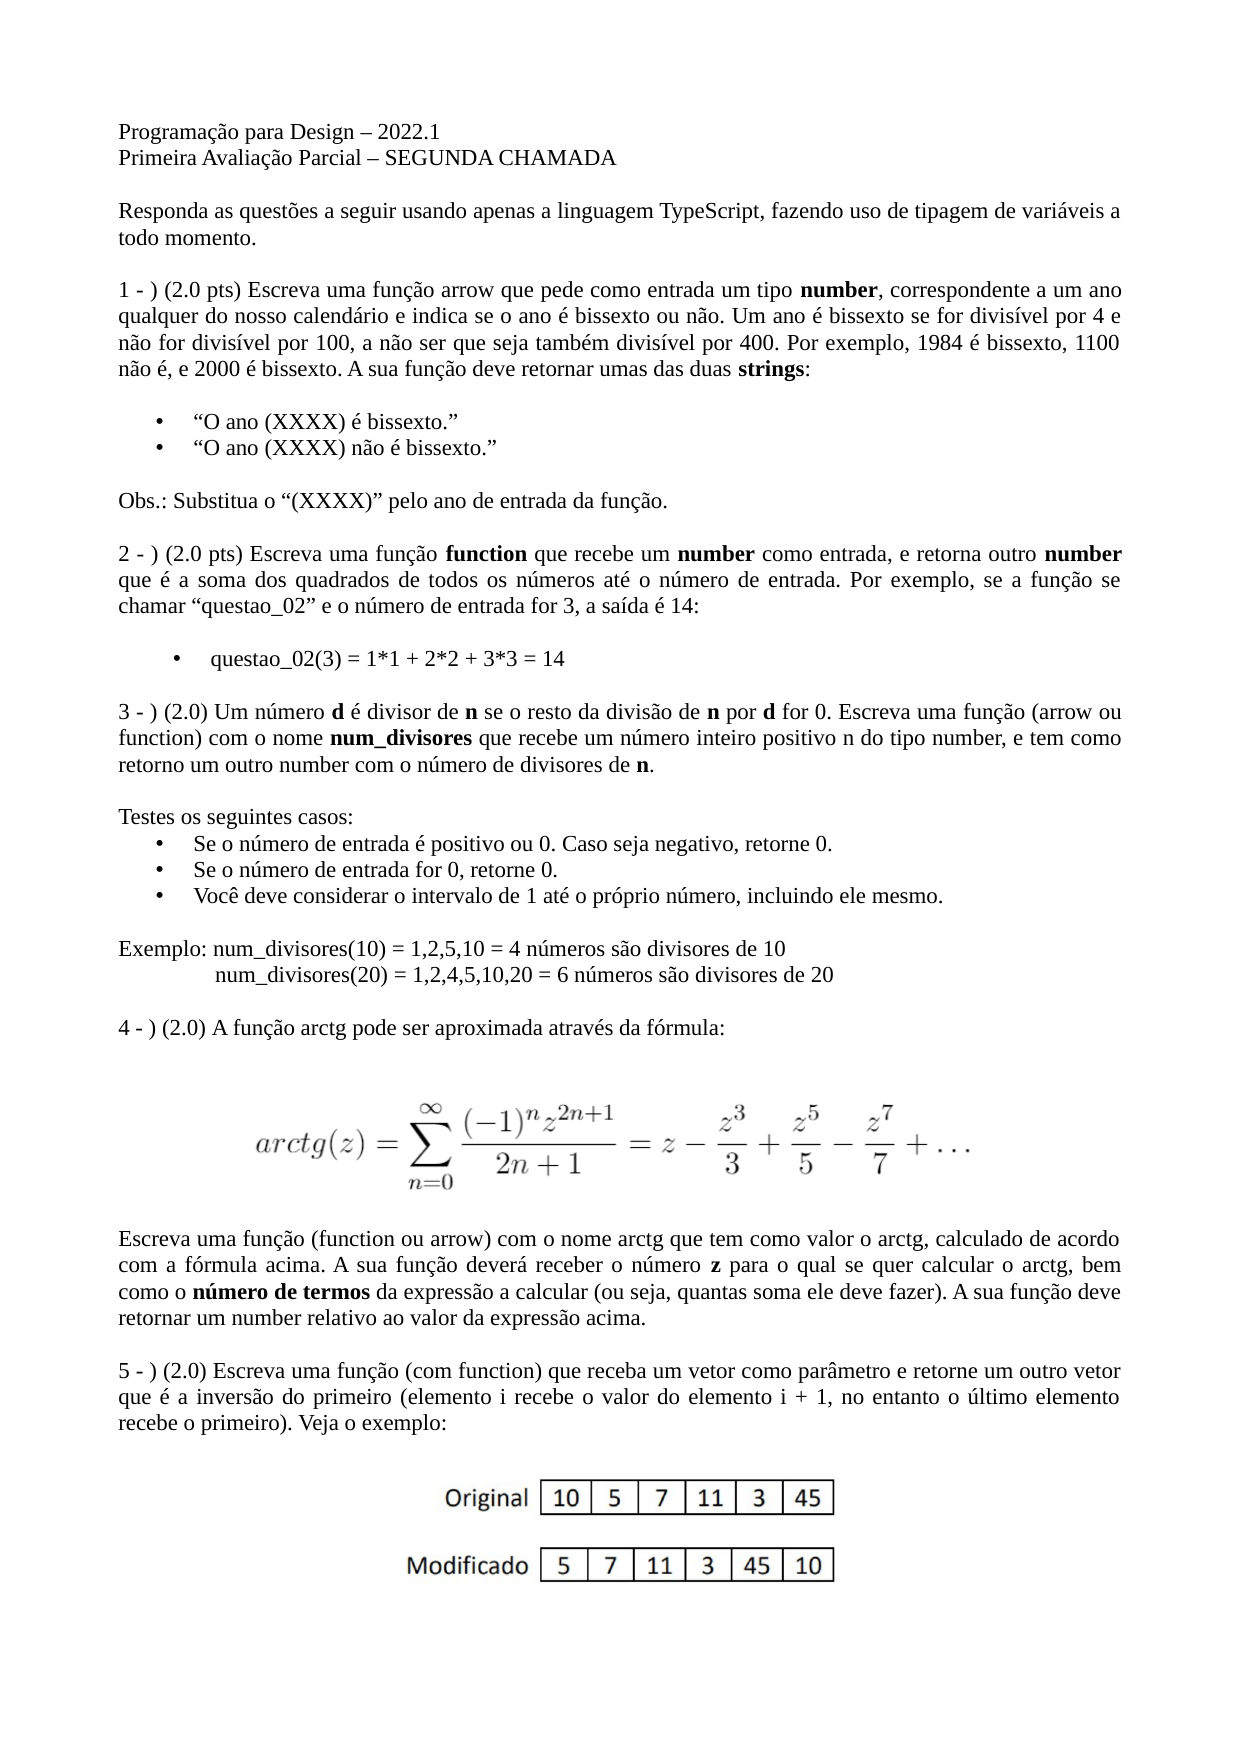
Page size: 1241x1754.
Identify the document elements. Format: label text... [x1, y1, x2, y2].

text num_divisores(20) = 1,2,4,5,10,20 = 6 números são divisores de 20 [118, 961, 1122, 988]
text Testes os seguintes casos: [118, 803, 1122, 830]
text Responda as questões a seguir usando apenas a linguagem TypeScript, fazendo uso de tipagem de variáveis a todo momento. [118, 197, 1122, 250]
text Primeira Avaliação Parcial – SEGUNDA CHAMADA [118, 144, 1122, 171]
text 2 - ) (2.0 pts) Escreva uma função function que recebe um number como entrada, e retorna outro number que é a soma dos quadrados de todos os números até o número de entrada. Por exemplo, se a função se chamar “questao_02” e o número de entrada for 3, a saída é 14: [118, 540, 1122, 619]
list Se o número de entrada é positivo ou 0. Caso seja negativo, retorne 0. [156, 830, 1122, 856]
text Obs.: Substitua o “(XXXX)” pelo ano de entrada da função. [118, 487, 1122, 513]
list questao_02(3) = 1*1 + 2*2 + 3*3 = 14 [173, 645, 1122, 672]
list “O ano (XXXX) é bissexto.” [156, 408, 1122, 434]
text Exemplo: num_divisores(10) = 1,2,5,10 = 4 números são divisores de 10 [118, 935, 1122, 961]
text 4 - ) (2.0) A função arctg pode ser aproximada através da fórmula: [118, 1014, 1122, 1041]
list Você deve considerar o intervalo de 1 até o próprio número, incluindo ele mesmo. [156, 882, 1122, 909]
text 5 - ) (2.0) Escreva uma função (com function) que receba um vetor como parâmetro e retorne um outro vetor que é a inversão do primeiro (elemento i recebe o valor do elemento i + 1, no entanto o último elemento recebe o primeiro). Veja o exemplo: [118, 1357, 1122, 1436]
text 3 - ) (2.0) Um número d é divisor de n se o resto da divisão de n por d for 0. Escreva uma função (arrow ou function) com o nome num_divisores que recebe um número inteiro positivo n do tipo number, e tem como retorno um outro number com o número de divisores de n. [118, 698, 1122, 777]
picture [396, 1462, 844, 1592]
text Escreva uma função (function ou arrow) com o nome arctg que tem como valor o arctg, calculado de acordo com a fórmula acima. A sua função deverá receber o número z para o qual se quer calcular o arctg, bem como o número de termos da expressão a calcular (ou seja, quantas soma ele deve fazer). A sua função deve retornar um number relativo ao valor da expressão acima. [118, 1225, 1122, 1330]
text 1 - ) (2.0 pts) Escreva uma função arrow que pede como entrada um tipo number, correspondente a um ano qualquer do nosso calendário e indica se o ano é bissexto ou não. Um ano é bissexto se for divisível por 4 e não for divisível por 100, a não ser que seja também divisível por 400. Por exemplo, 1984 é bissexto, 1100 não é, e 2000 é bissexto. A sua função deve retornar umas das duas strings: [118, 276, 1122, 382]
list “O ano (XXXX) não é bissexto.” [156, 434, 1122, 461]
list Se o número de entrada for 0, retorne 0. [156, 856, 1122, 882]
picture [238, 1066, 1002, 1205]
text Programação para Design – 2022.1 [118, 118, 1122, 144]
